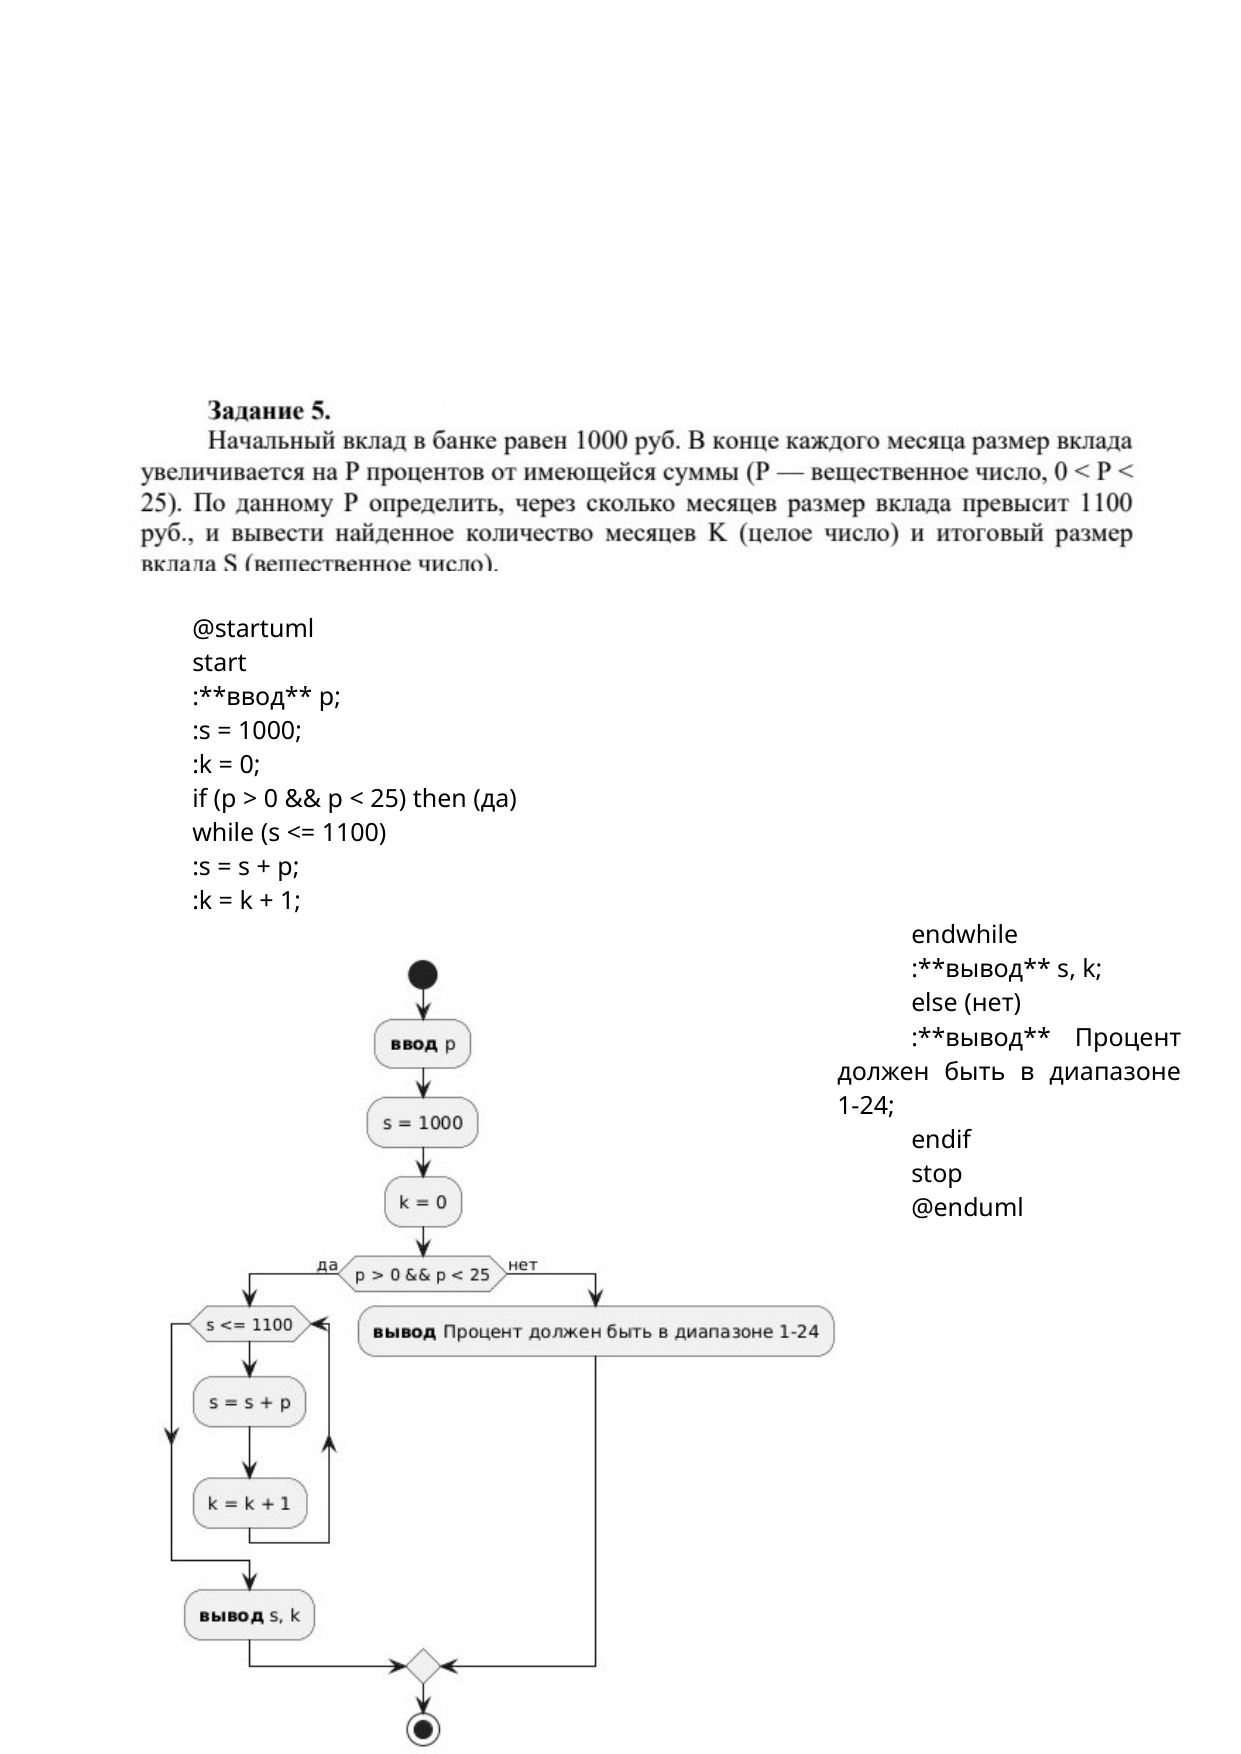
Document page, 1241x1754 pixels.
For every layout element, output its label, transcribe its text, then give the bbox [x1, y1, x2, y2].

text stop [838, 1155, 1181, 1189]
text :k = k + 1; [118, 883, 1181, 917]
text while (s <= 1100) [118, 815, 1181, 849]
text :s = 1000; [118, 713, 1181, 747]
text [118, 985, 146, 1019]
text :k = 0; [118, 747, 1181, 781]
text endwhile [118, 917, 1181, 951]
text @enduml [838, 1189, 1181, 1223]
text :**вывод** s, k; [838, 951, 1181, 985]
text [118, 951, 146, 985]
text endif [838, 1121, 1181, 1155]
picture [146, 950, 838, 1754]
text :**вывод** Процент должен быть в диапазоне 1-24; [838, 1019, 1181, 1121]
text if (p > 0 && p < 25) then (да) [118, 781, 1181, 815]
text start [118, 644, 1181, 678]
text @startuml [118, 610, 1181, 644]
text [118, 1019, 146, 1121]
text [118, 1121, 146, 1155]
picture [118, 396, 1182, 571]
text else (нет) [838, 985, 1181, 1019]
text :s = s + p; [118, 849, 1181, 883]
text [118, 1155, 146, 1189]
text [118, 1189, 146, 1223]
text :**ввод** p; [118, 678, 1181, 713]
